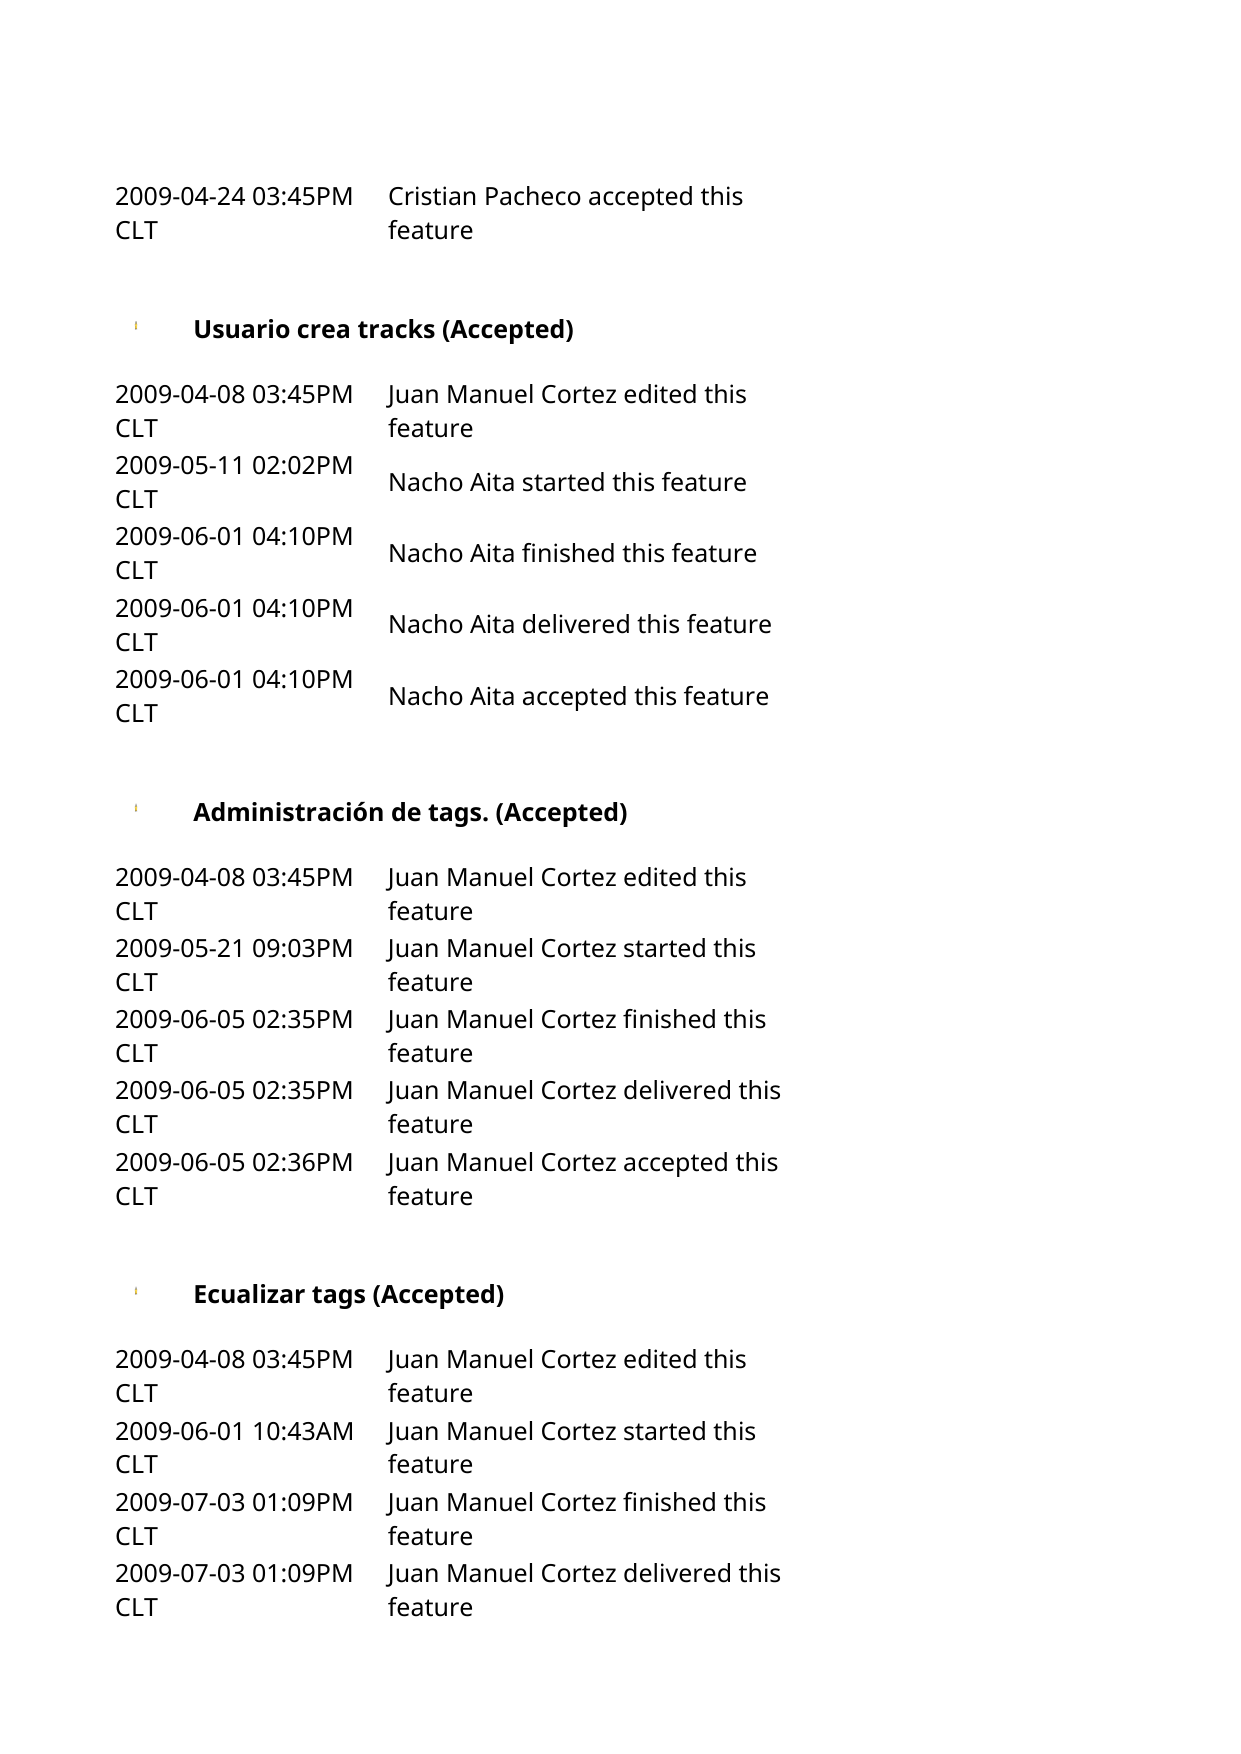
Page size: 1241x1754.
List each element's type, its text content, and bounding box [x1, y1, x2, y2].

text Ecualizar tags (Accepted) [511, 1277, 1122, 1311]
table_cell Nacho Aita delivered this feature [386, 589, 786, 660]
table_cell Nacho Aita finished this feature [386, 518, 786, 589]
text Usuario crea tracks (Accepted) [581, 312, 1122, 346]
table_cell Nacho Aita accepted this feature [386, 660, 786, 731]
table_cell Nacho Aita started this feature [386, 446, 786, 517]
text Administración de tags. (Accepted) [634, 794, 1122, 828]
